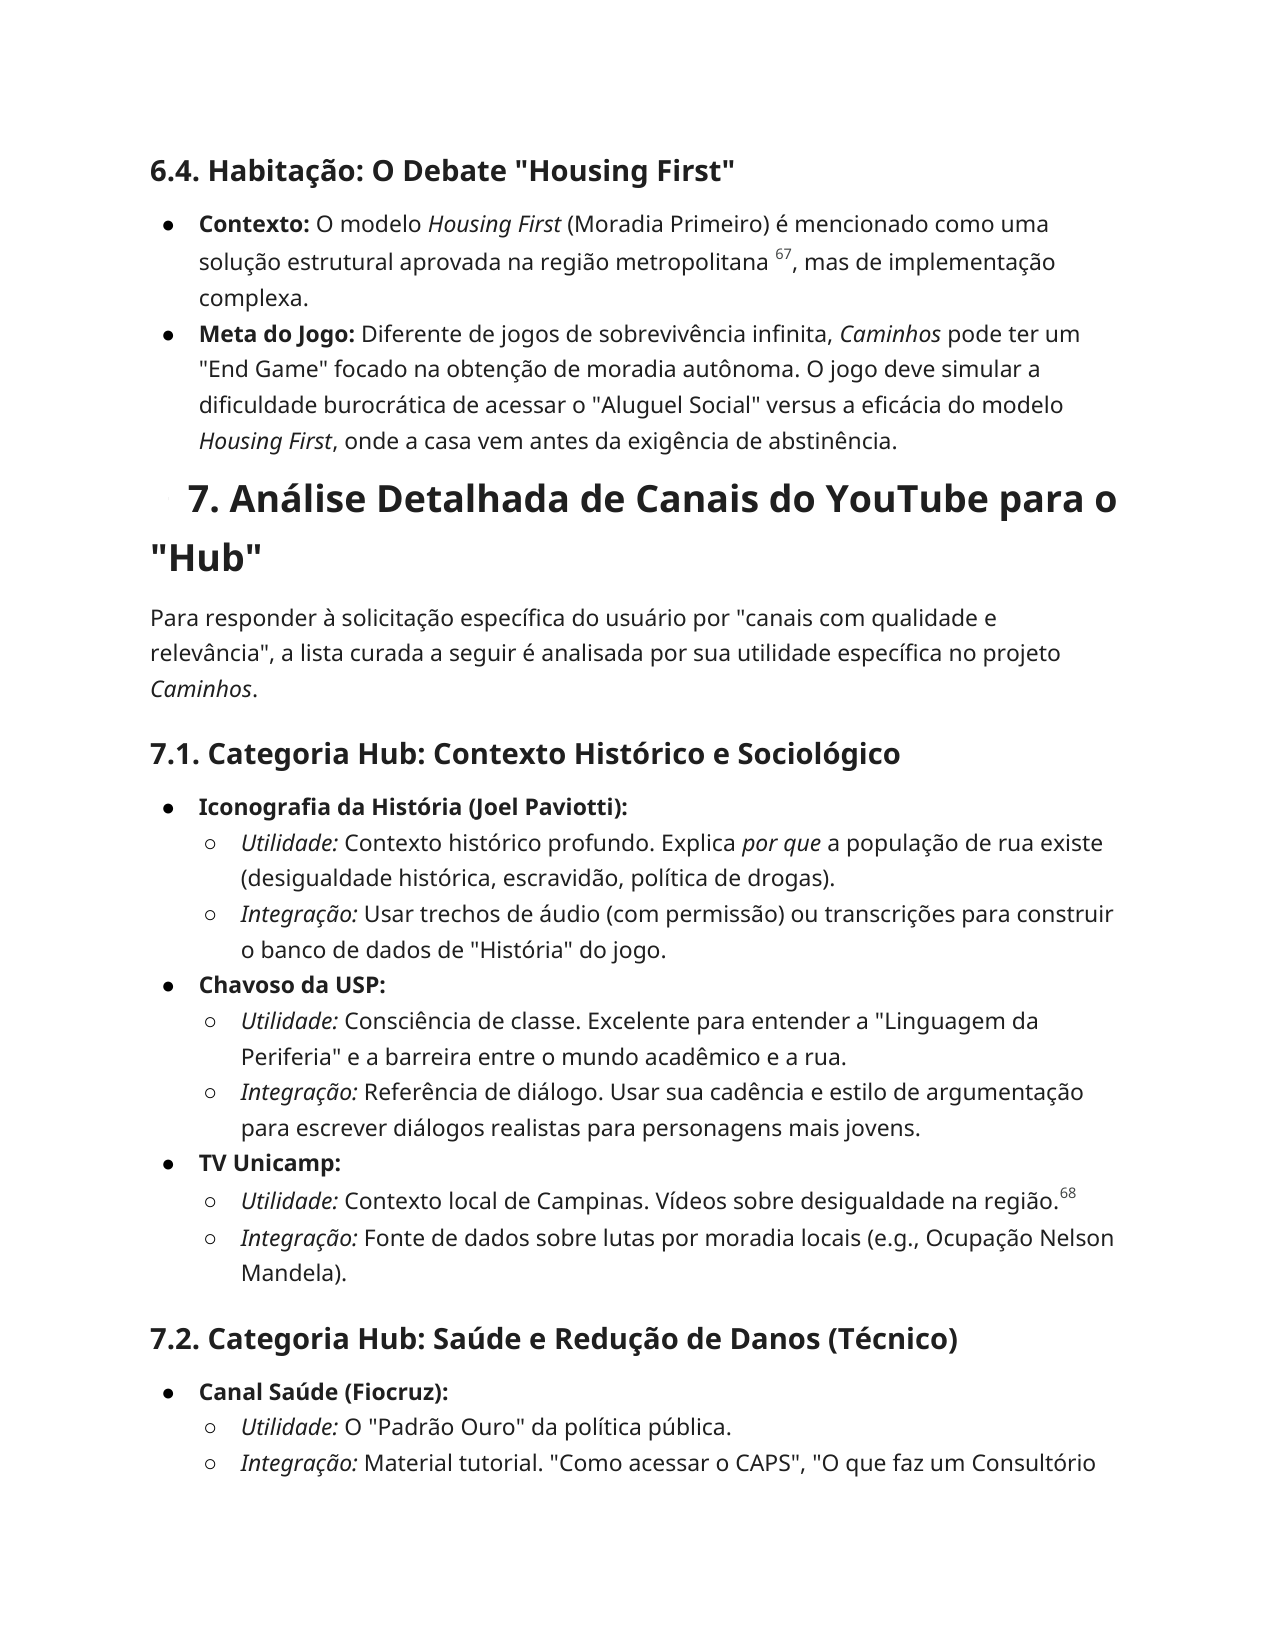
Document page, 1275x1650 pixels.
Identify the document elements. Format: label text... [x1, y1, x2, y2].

list Chavoso da USP: [161, 969, 1125, 1000]
text Para responder à solicitação específica do usuário por "canais com qualidade e relevância", a lista curada a seguir é analisada por sua utilidade específica no projeto Caminhos. [150, 601, 1125, 704]
list Iconografia da História (Joel Paviotti): [161, 791, 1125, 822]
list Utilidade: Contexto histórico profundo. Explica por que a população de rua existe (desigualdade histórica, escravidão, política de drogas). [203, 827, 1125, 893]
list Meta do Jogo: Diferente de jogos de sobrevivência infinita, Caminhos pode ter um "End Game" focado na obtenção de moradia autônoma. O jogo deve simular a dificuldade burocrática de acessar o "Aluguel Social" versus a eficácia do modelo Housing First, onde a casa vem antes da exigência de abstinência. [161, 318, 1125, 456]
list Contexto: O modelo Housing First (Moradia Primeiro) é mencionado como uma solução estrutural aprovada na região metropolitana 67, mas de implementação complexa. [161, 208, 1125, 313]
subtitle 7.2. Categoria Hub: Saúde e Redução de Danos (Técnico) [150, 1318, 1125, 1358]
subtitle 7.1. Categoria Hub: Contexto Histórico e Sociológico [150, 733, 1125, 773]
subtitle 7. Análise Detalhada de Canais do YouTube para o "Hub" [150, 473, 1125, 582]
list Integração: Fonte de dados sobre lutas por moradia locais (e.g., Ocupação Nelson Mandela). [203, 1222, 1125, 1288]
list Utilidade: Consciência de classe. Excelente para entender a "Linguagem da Periferia" e a barreira entre o mundo acadêmico e a rua. [203, 1005, 1125, 1072]
list Integração: Material tutorial. "Como acessar o CAPS", "O que faz um Consultório [203, 1447, 1125, 1478]
list Utilidade: Contexto local de Campinas. Vídeos sobre desigualdade na região.68 [203, 1183, 1125, 1217]
list TV Unicamp: [161, 1147, 1125, 1178]
list Integração: Referência de diálogo. Usar sua cadência e estilo de argumentação para escrever diálogos realistas para personagens mais jovens. [203, 1076, 1125, 1143]
list Integração: Usar trechos de áudio (com permissão) ou transcrições para construir o banco de dados de "História" do jogo. [203, 898, 1125, 965]
list Utilidade: O "Padrão Ouro" da política pública. [203, 1411, 1125, 1442]
list Canal Saúde (Fiocruz): [161, 1376, 1125, 1407]
subtitle 6.4. Habitação: O Debate "Housing First" [150, 150, 1125, 190]
